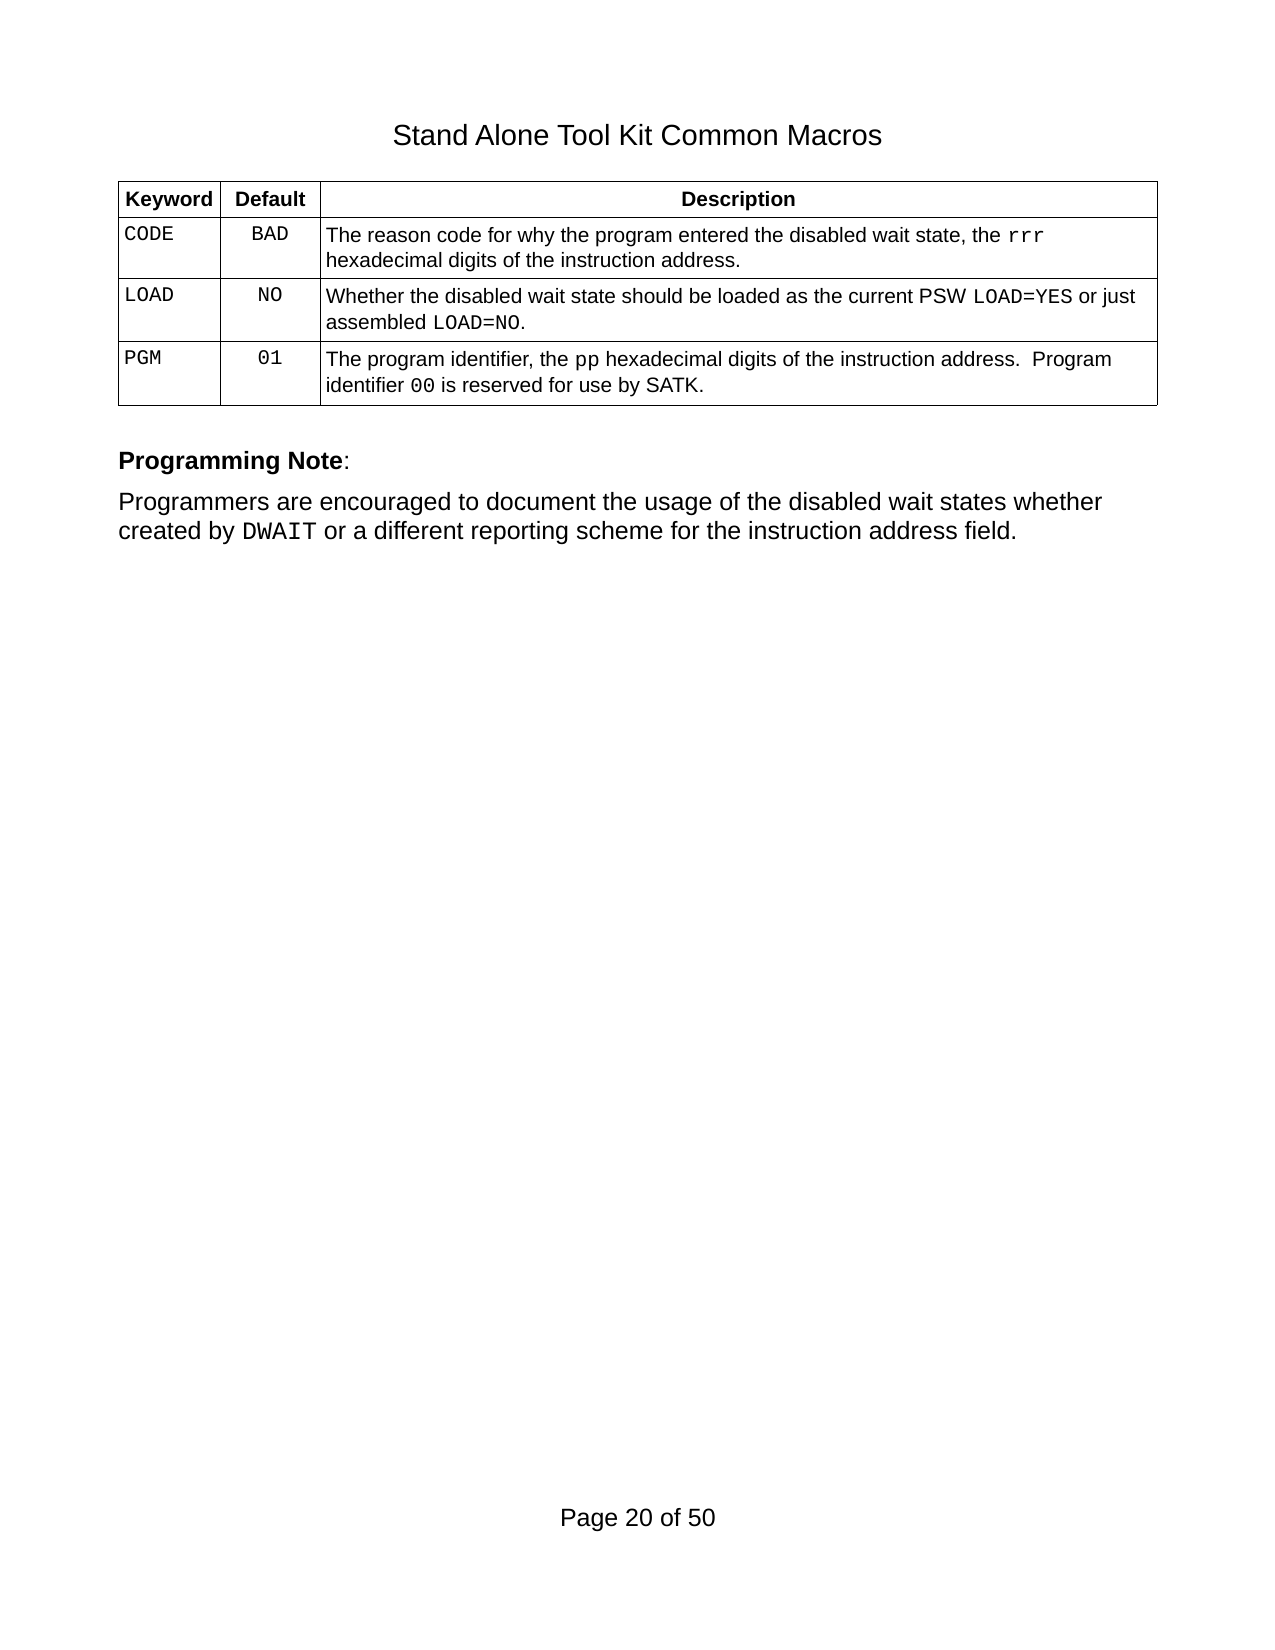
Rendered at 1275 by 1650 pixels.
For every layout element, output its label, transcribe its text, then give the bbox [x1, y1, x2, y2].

text Programming Note: [118, 446, 1157, 474]
text Programmers are encouraged to document the usage of the disabled wait states whether created by DWAIT or a different reporting scheme for the instruction address field. [118, 487, 1157, 547]
table_cell PGM [119, 342, 220, 404]
table_cell The program identifier, the pp hexadecimal digits of the instruction address. Program identifier 00 is reserved for use by SATK. [321, 342, 1157, 404]
table_cell NO [221, 279, 320, 341]
table_cell 01 [221, 342, 320, 404]
table_cell CODE [119, 218, 220, 278]
table_cell BAD [221, 218, 320, 278]
table_cell The reason code for why the program entered the disabled wait state, the rrr hexadecimal digits of the instruction address. [321, 218, 1157, 278]
table_header Keyword [119, 182, 220, 217]
table_header Default [221, 182, 320, 217]
table_cell LOAD [119, 279, 220, 341]
table_header Description [321, 182, 1157, 217]
table_cell Whether the disabled wait state should be loaded as the current PSW LOAD=YES or just assembled LOAD=NO. [321, 279, 1157, 341]
